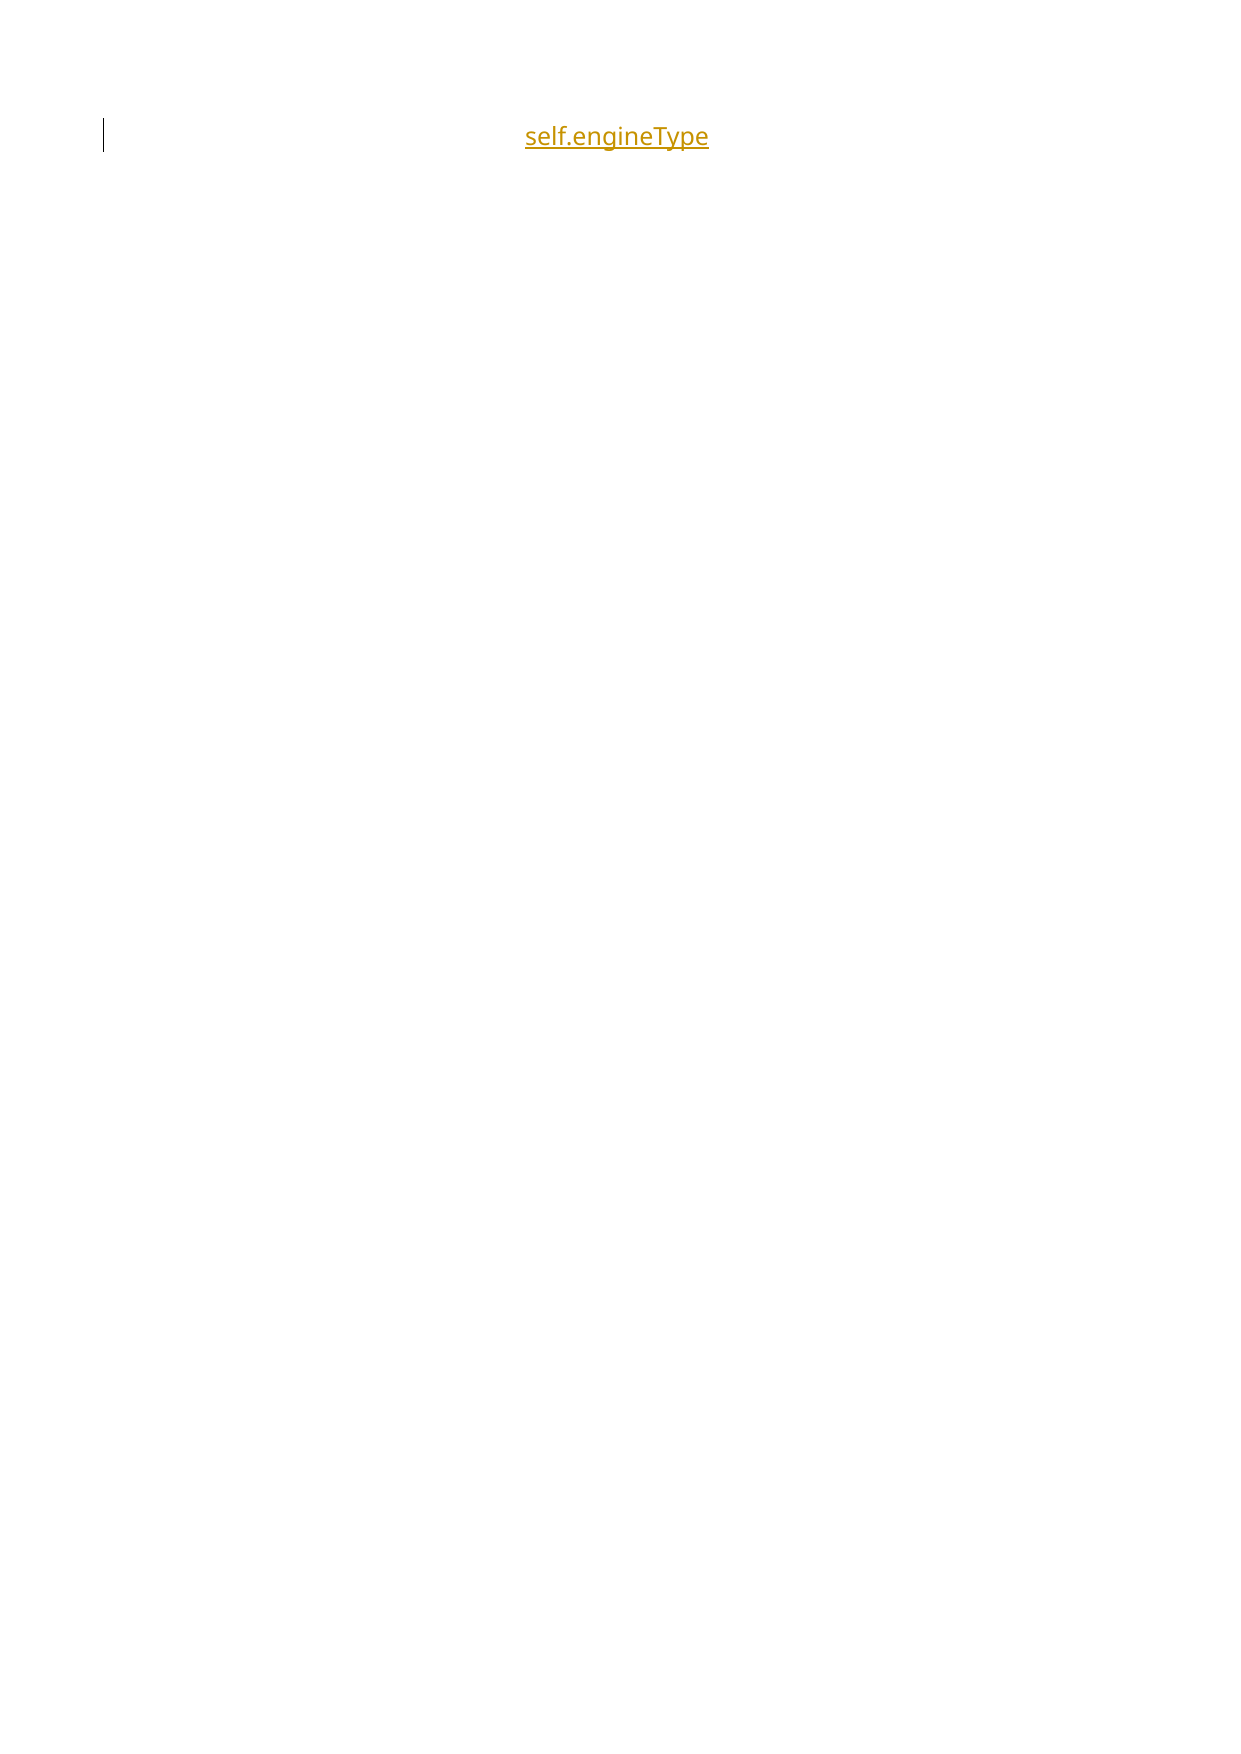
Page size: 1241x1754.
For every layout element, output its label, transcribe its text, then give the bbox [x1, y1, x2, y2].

text self.engineType [118, 118, 1122, 152]
